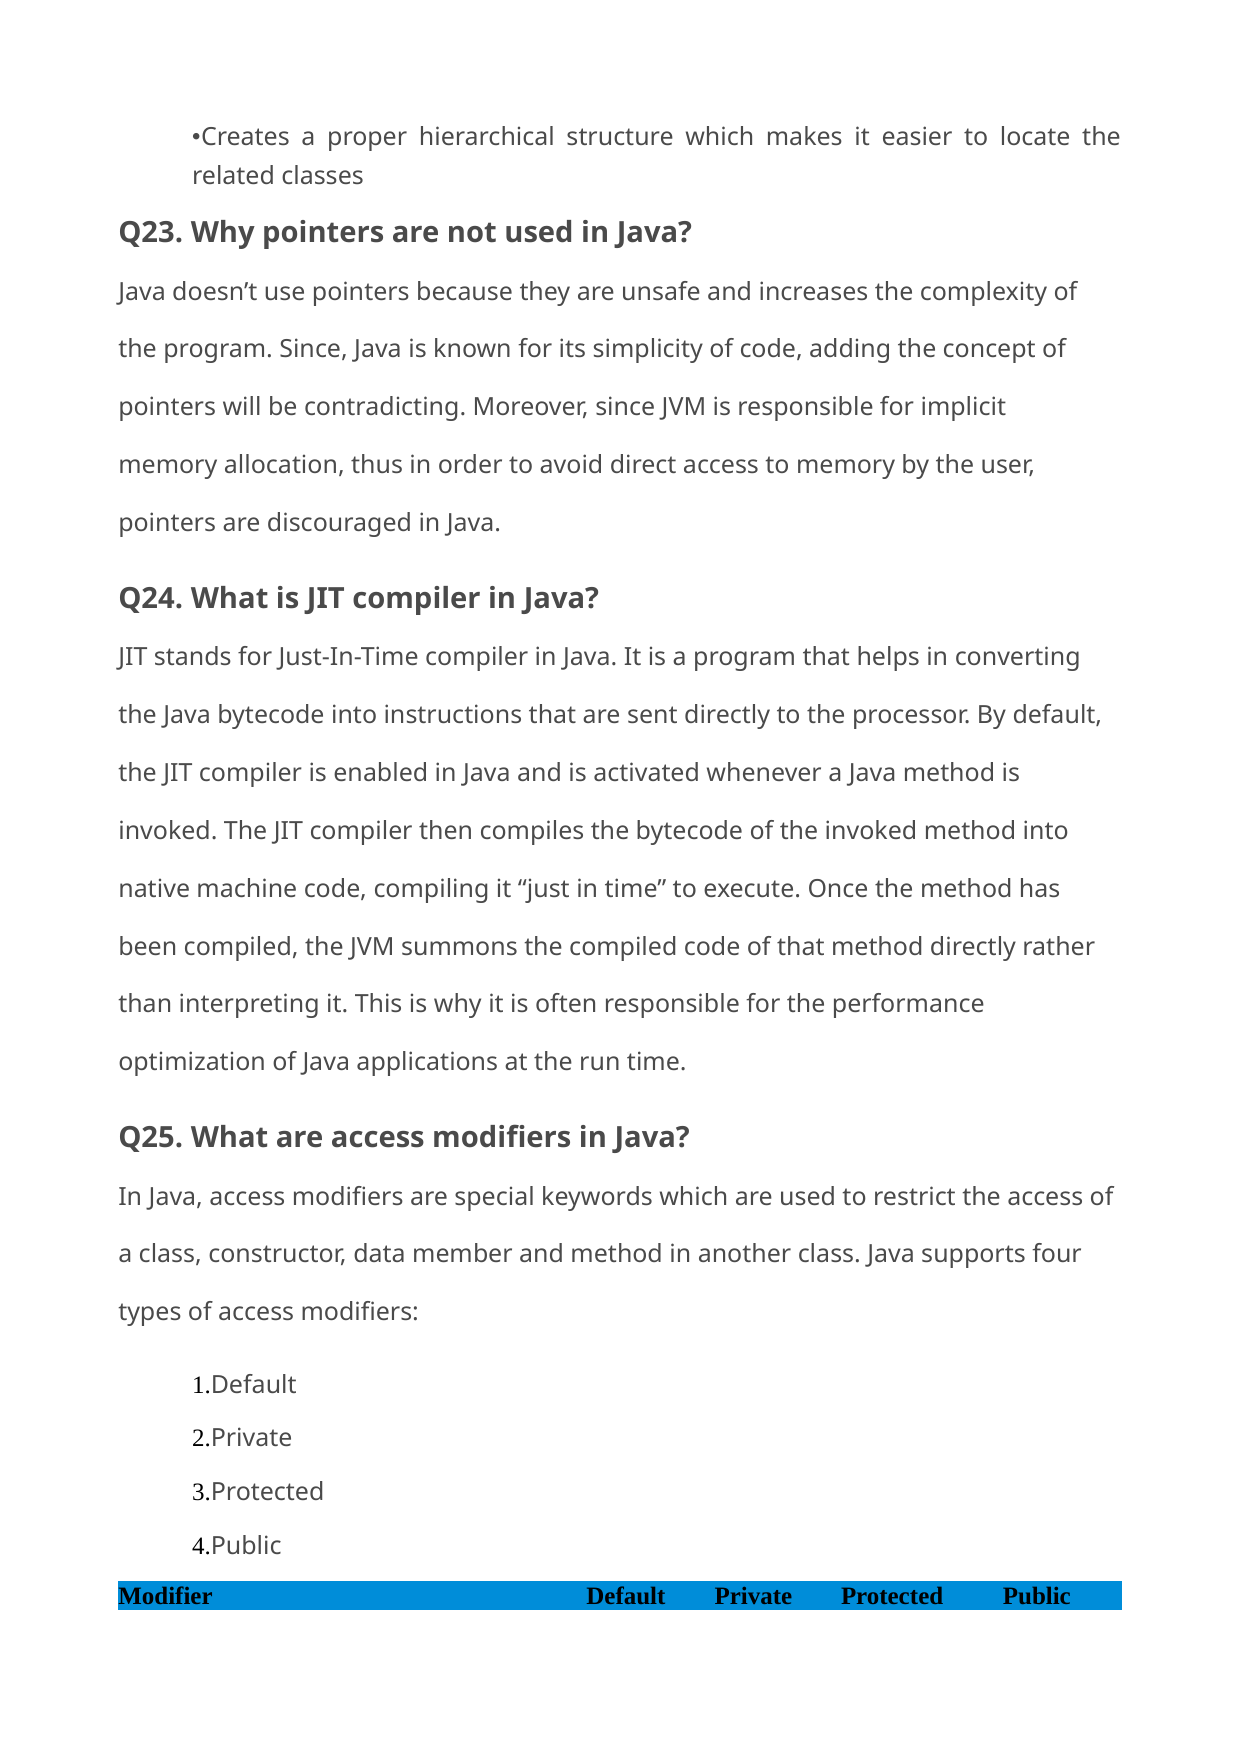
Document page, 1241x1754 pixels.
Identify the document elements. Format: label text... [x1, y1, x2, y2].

table_header Modifier [118, 1581, 586, 1610]
text JIT stands for Just-In-Time compiler in Java. It is a program that helps in converting the Java bytecode into instructions that are sent directly to the processor. By default, the JIT compiler is enabled in Java and is activated whenever a Java method is invoked. The JIT compiler then compiles the bytecode of the invoked method into native machine code, compiling it “just in time” to execute. Once the method has been compiled, the JVM summons the compiled code of that method directly rather than interpreting it. This is why it is often responsible for the performance optimization of Java applications at the run time. [118, 639, 1122, 1078]
table_header Default [586, 1581, 714, 1610]
list Creates a proper hierarchical structure which makes it easier to locate the related classes [118, 118, 1122, 191]
subtitle Q23. Why pointers are not used in Java? [118, 211, 1122, 251]
list Private [118, 1420, 1122, 1454]
text In Java, access modifiers are special keywords which are used to restrict the access of a class, constructor, data member and method in another class. Java supports four types of access modifiers: [118, 1178, 1122, 1328]
table_header Protected [841, 1581, 1003, 1610]
subtitle Q25. What are access modifiers in Java? [118, 1116, 1122, 1156]
table_header Public [1003, 1581, 1122, 1610]
list Default [118, 1366, 1122, 1400]
list Public [118, 1528, 1122, 1562]
text Java doesn’t use pointers because they are unsafe and increases the complexity of the program. Since, Java is known for its simplicity of code, adding the concept of pointers will be contradicting. Moreover, since JVM is responsible for implicit memory allocation, thus in order to avoid direct access to memory by the user, pointers are discouraged in Java. [118, 273, 1122, 538]
list Protected [118, 1474, 1122, 1508]
table_header Private [714, 1581, 841, 1610]
subtitle Q24. What is JIT compiler in Java? [118, 577, 1122, 617]
